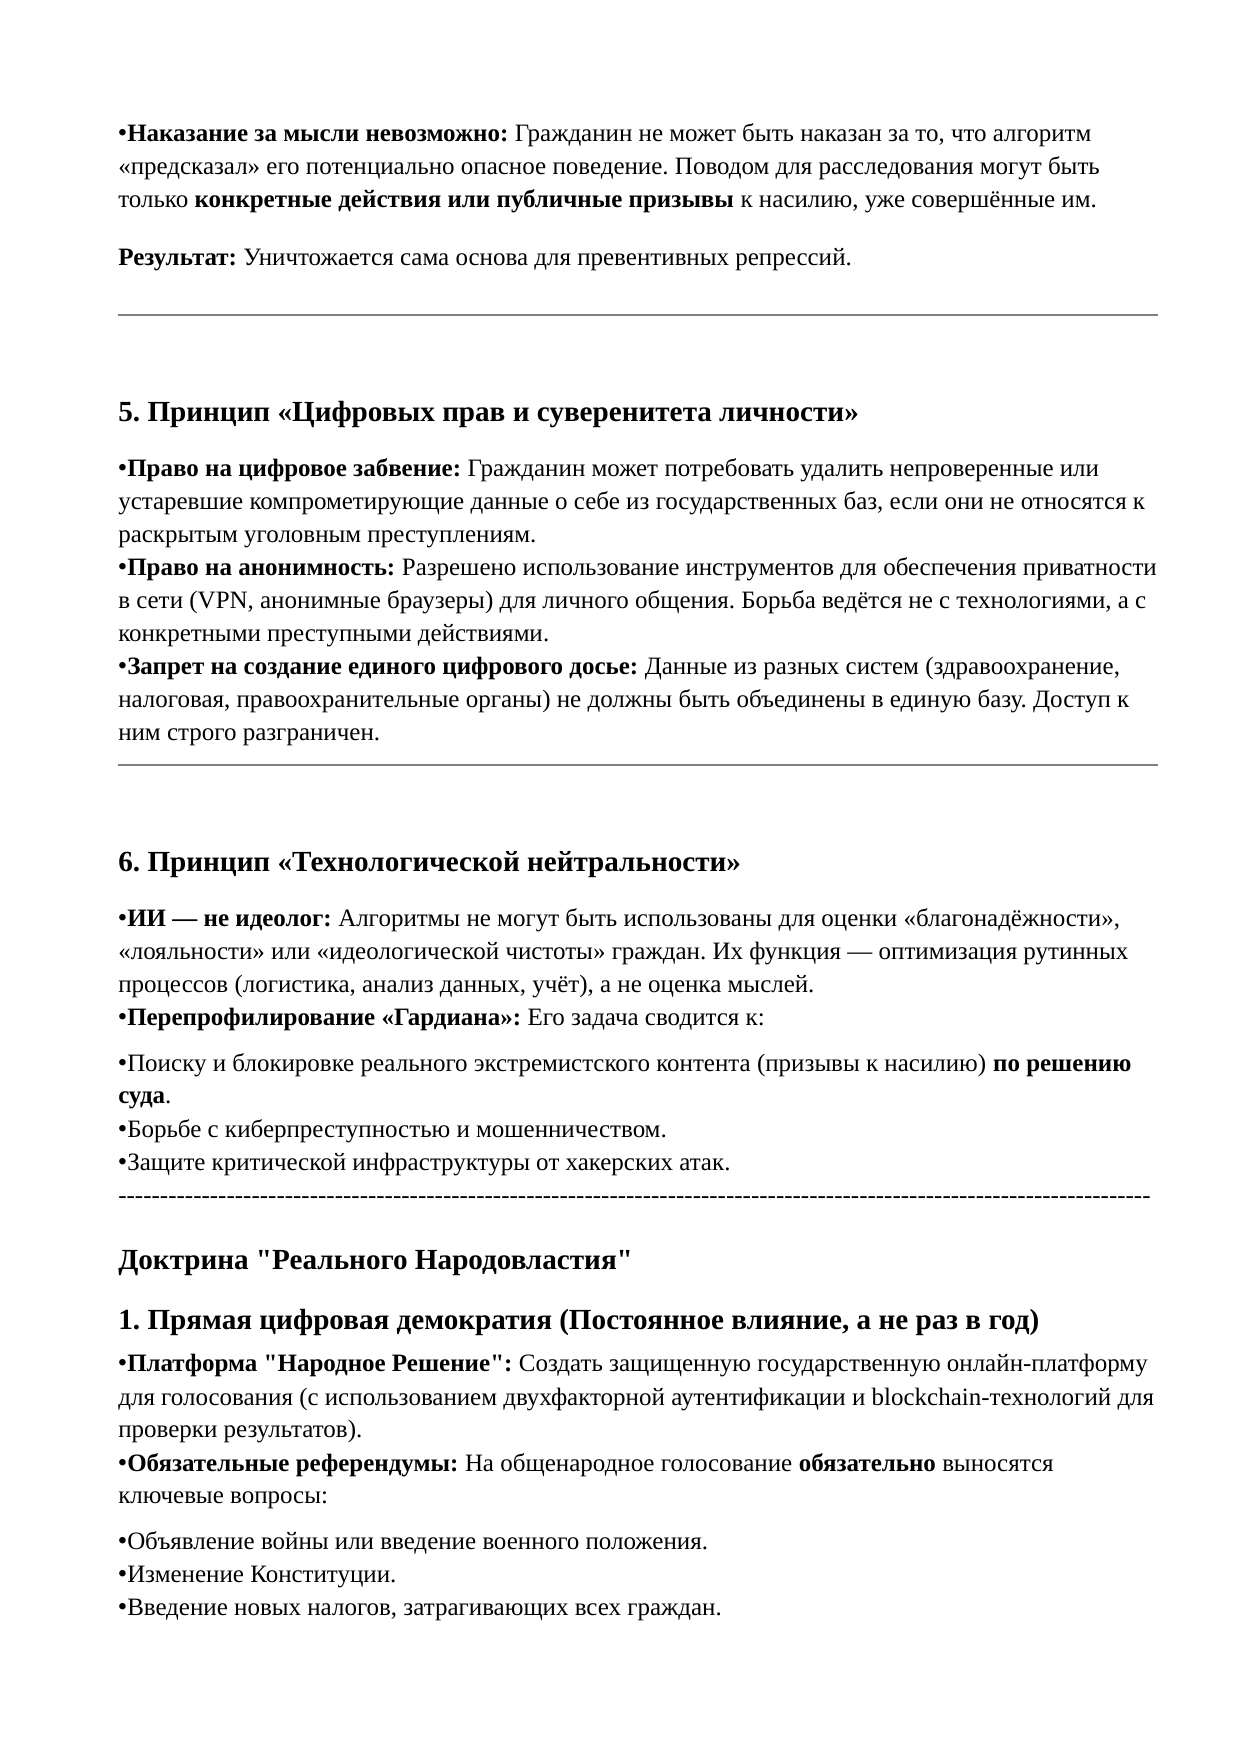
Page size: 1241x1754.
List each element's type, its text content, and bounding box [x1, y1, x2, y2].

text ---------------------------------------------------------------------------------------------------------------------------- [118, 1180, 1158, 1208]
list Право на анонимность: Разрешено использование инструментов для обеспечения приватности в сети (VPN, анонимные браузеры) для личного общения. Борьба ведётся не с технологиями, а с конкретными преступными действиями. [118, 552, 1158, 647]
subtitle Доктрина "Реального Народовластия" [118, 1242, 1158, 1275]
list Перепрофилирование «Гардиана»: Его задача сводится к: [118, 1002, 1158, 1031]
list Объявление войны или введение военного положения. [118, 1526, 1158, 1555]
list Запрет на создание единого цифрового досье: Данные из разных систем (здравоохранение, налоговая, правоохранительные органы) не должны быть объединены в единую базу. Доступ к ним строго разграничен. [118, 651, 1158, 746]
subtitle 1. Прямая цифровая демократия (Постоянное влияние, а не раз в год) [118, 1302, 1158, 1336]
list Борьбе с киберпреступностью и мошенничеством. [118, 1114, 1158, 1142]
subtitle 5. Принцип «Цифровых прав и суверенитета личности» [118, 394, 1158, 428]
list ИИ — не идеолог: Алгоритмы не могут быть использованы для оценки «благонадёжности», «лояльности» или «идеологической чистоты» граждан. Их функция — оптимизация рутинных процессов (логистика, анализ данных, учёт), а не оценка мыслей. [118, 903, 1158, 998]
text Результат: Уничтожается сама основа для превентивных репрессий. [118, 242, 1158, 271]
list Платформа "Народное Решение": Создать защищенную государственную онлайн-платформу для голосования (с использованием двухфакторной аутентификации и blockchain-технологий для проверки результатов). [118, 1348, 1158, 1443]
list Право на цифровое забвение: Гражданин может потребовать удалить непроверенные или устаревшие компрометирующие данные о себе из государственных баз, если они не относятся к раскрытым уголовным преступлениям. [118, 453, 1158, 548]
subtitle 6. Принцип «Технологической нейтральности» [118, 844, 1158, 878]
list Введение новых налогов, затрагивающих всех граждан. [118, 1592, 1158, 1621]
list Поиску и блокировке реального экстремистского контента (призывы к насилию) по решению суда. [118, 1048, 1158, 1109]
list Обязательные референдумы: На общенародное голосование обязательно выносятся ключевые вопросы: [118, 1448, 1158, 1509]
list Защите критической инфраструктуры от хакерских атак. [118, 1147, 1158, 1175]
list Изменение Конституции. [118, 1559, 1158, 1588]
list Наказание за мысли невозможно: Гражданин не может быть наказан за то, что алгоритм «предсказал» его потенциально опасное поведение. Поводом для расследования могут быть только конкретные действия или публичные призывы к насилию, уже совершённые им. [118, 118, 1158, 213]
